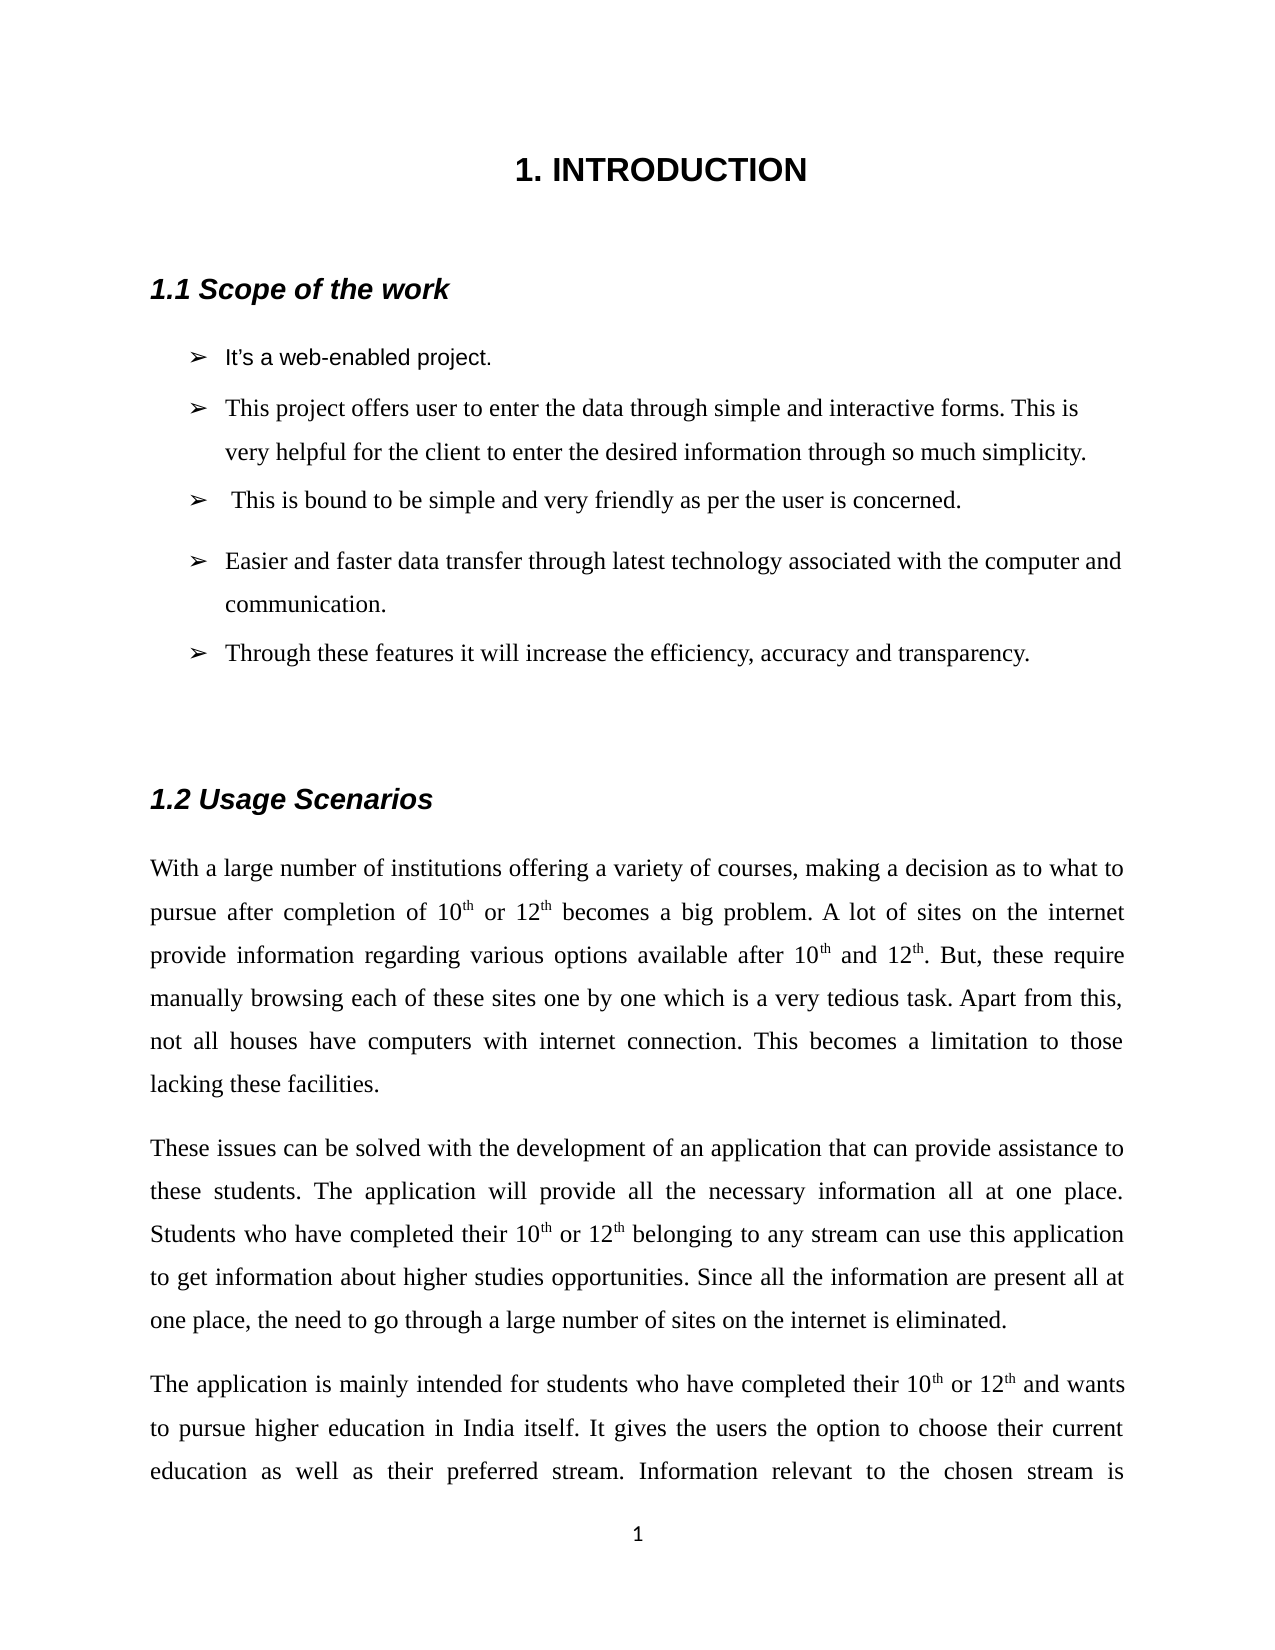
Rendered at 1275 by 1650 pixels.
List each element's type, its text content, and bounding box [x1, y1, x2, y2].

text 1.2 Usage Scenarios [150, 782, 1125, 816]
list It’s a web-enabled project. [187, 328, 1125, 379]
list This project offers user to enter the data through simple and interactive forms. This is very helpful for the client to enter the desired information through so much simplicity. [187, 379, 1125, 465]
text These issues can be solved with the development of an application that can provide assistance to these students. The application will provide all the necessary information all at one place. Students who have completed their 10th or 12th belonging to any stream can use this application to get information about higher studies opportunities. Since all the information are present all at one place, the need to go through a large number of sites on the internet is eliminated. [150, 1133, 1125, 1334]
list Through these features it will increase the efficiency, accuracy and transparency. [187, 624, 1125, 675]
list This is bound to be simple and very friendly as per the user is concerned. [187, 471, 1125, 522]
list INTRODUCTION [197, 150, 1125, 188]
list Easier and faster data transfer through latest technology associated with the computer and communication. [187, 532, 1125, 618]
text With a large number of institutions offering a variety of courses, making a decision as to what to pursue after completion of 10th or 12th becomes a big problem. A lot of sites on the internet provide information regarding various options available after 10th and 12th. But, these require manually browsing each of these sites one by one which is a very tedious task. Apart from this, not all houses have computers with internet connection. This becomes a limitation to those lacking these facilities. [150, 853, 1125, 1098]
text 1.1 Scope of the work [150, 272, 1125, 306]
text The application is mainly intended for students who have completed their 10th or 12th and wants to pursue higher education in India itself. It gives the users the option to choose their current education as well as their preferred stream. Information relevant to the chosen stream is [150, 1369, 1125, 1484]
